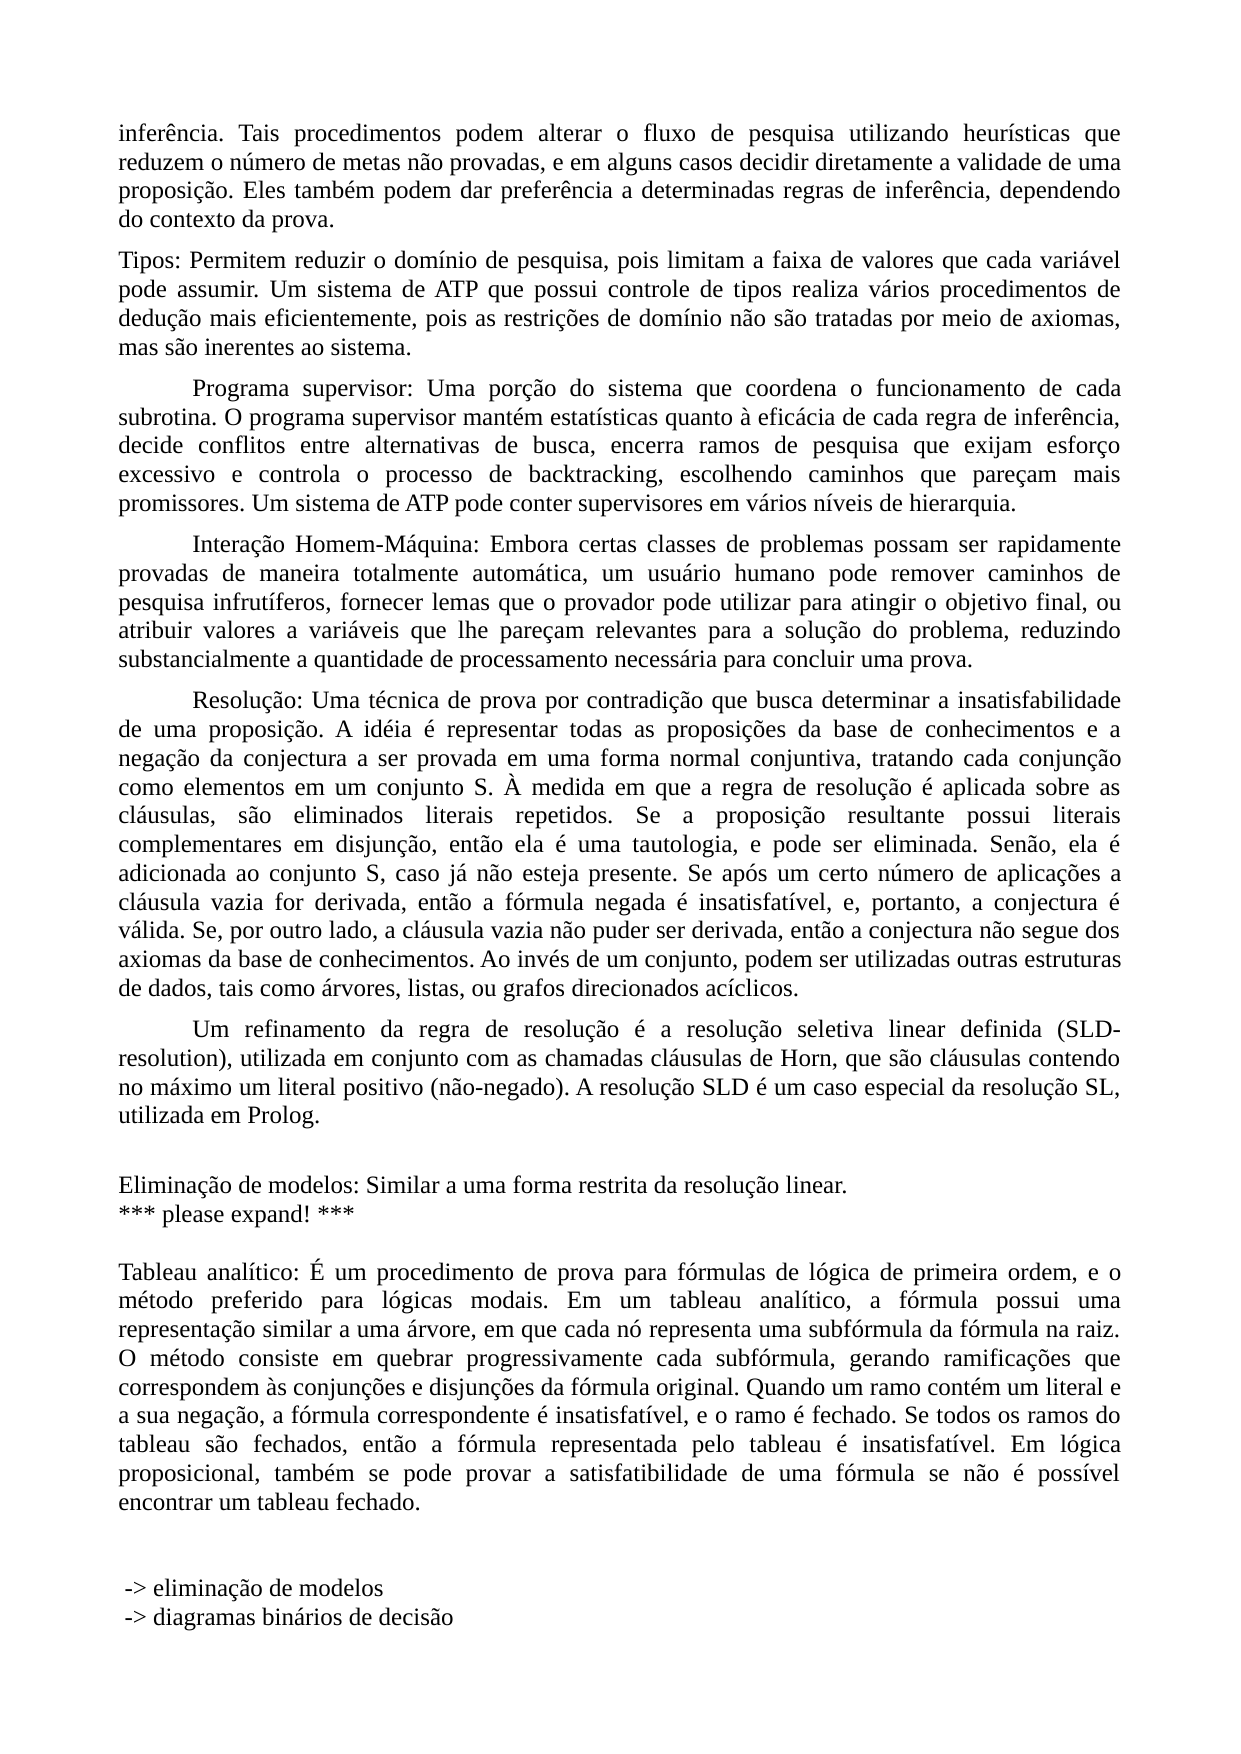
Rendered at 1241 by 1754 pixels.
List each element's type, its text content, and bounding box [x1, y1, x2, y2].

text -> eliminação de modelos [118, 1573, 1122, 1602]
text Um refinamento da regra de resolução é a resolução seletiva linear definida (SLD-resolution), utilizada em conjunto com as chamadas cláusulas de Horn, que são cláusulas contendo no máximo um literal positivo (não-negado). A resolução SLD é um caso especial da resolução SL, utilizada em Prolog. [118, 1014, 1122, 1129]
text Resolução: Uma técnica de prova por contradição que busca determinar a insatisfabilidade de uma proposição. A idéia é representar todas as proposições da base de conhecimentos e a negação da conjectura a ser provada em uma forma normal conjuntiva, tratando cada conjunção como elementos em um conjunto S. À medida em que a regra de resolução é aplicada sobre as cláusulas, são eliminados literais repetidos. Se a proposição resultante possui literais complementares em disjunção, então ela é uma tautologia, e pode ser eliminada. Senão, ela é adicionada ao conjunto S, caso já não esteja presente. Se após um certo número de aplicações a cláusula vazia for derivada, então a fórmula negada é insatisfatível, e, portanto, a conjectura é válida. Se, por outro lado, a cláusula vazia não puder ser derivada, então a conjectura não segue dos axiomas da base de conhecimentos. Ao invés de um conjunto, podem ser utilizadas outras estruturas de dados, tais como árvores, listas, ou grafos direcionados acíclicos. [118, 686, 1122, 1002]
text inferência. Tais procedimentos podem alterar o fluxo de pesquisa utilizando heurísticas que reduzem o número de metas não provadas, e em alguns casos decidir diretamente a validade de uma proposição. Eles também podem dar preferência a determinadas regras de inferência, dependendo do contexto da prova. [118, 118, 1122, 233]
text -> diagramas binários de decisão [118, 1602, 1122, 1631]
text Eliminação de modelos: Similar a uma forma restrita da resolução linear. [118, 1171, 1122, 1199]
text *** please expand! *** [118, 1199, 1122, 1228]
text Programa supervisor: Uma porção do sistema que coordena o funcionamento de cada subrotina. O programa supervisor mantém estatísticas quanto à eficácia de cada regra de inferência, decide conflitos entre alternativas de busca, encerra ramos de pesquisa que exijam esforço excessivo e controla o processo de backtracking, escolhendo caminhos que pareçam mais promissores. Um sistema de ATP pode conter supervisores em vários níveis de hierarquia. [118, 373, 1122, 517]
text Tipos: Permitem reduzir o domínio de pesquisa, pois limitam a faixa de valores que cada variável pode assumir. Um sistema de ATP que possui controle de tipos realiza vários procedimentos de dedução mais eficientemente, pois as restrições de domínio não são tratadas por meio de axiomas, mas são inerentes ao sistema. [118, 246, 1122, 361]
text Tableau analítico: É um procedimento de prova para fórmulas de lógica de primeira ordem, e o método preferido para lógicas modais. Em um tableau analítico, a fórmula possui uma representação similar a uma árvore, em que cada nó representa uma subfórmula da fórmula na raiz. O método consiste em quebrar progressivamente cada subfórmula, gerando ramificações que correspondem às conjunções e disjunções da fórmula original. Quando um ramo contém um literal e a sua negação, a fórmula correspondente é insatisfatível, e o ramo é fechado. Se todos os ramos do tableau são fechados, então a fórmula representada pelo tableau é insatisfatível. Em lógica proposicional, também se pode provar a satisfatibilidade de uma fórmula se não é possível encontrar um tableau fechado. [118, 1257, 1122, 1516]
text Interação Homem-Máquina: Embora certas classes de problemas possam ser rapidamente provadas de maneira totalmente automática, um usuário humano pode remover caminhos de pesquisa infrutíferos, fornecer lemas que o provador pode utilizar para atingir o objetivo final, ou atribuir valores a variáveis que lhe pareçam relevantes para a solução do problema, reduzindo substancialmente a quantidade de processamento necessária para concluir uma prova. [118, 529, 1122, 673]
